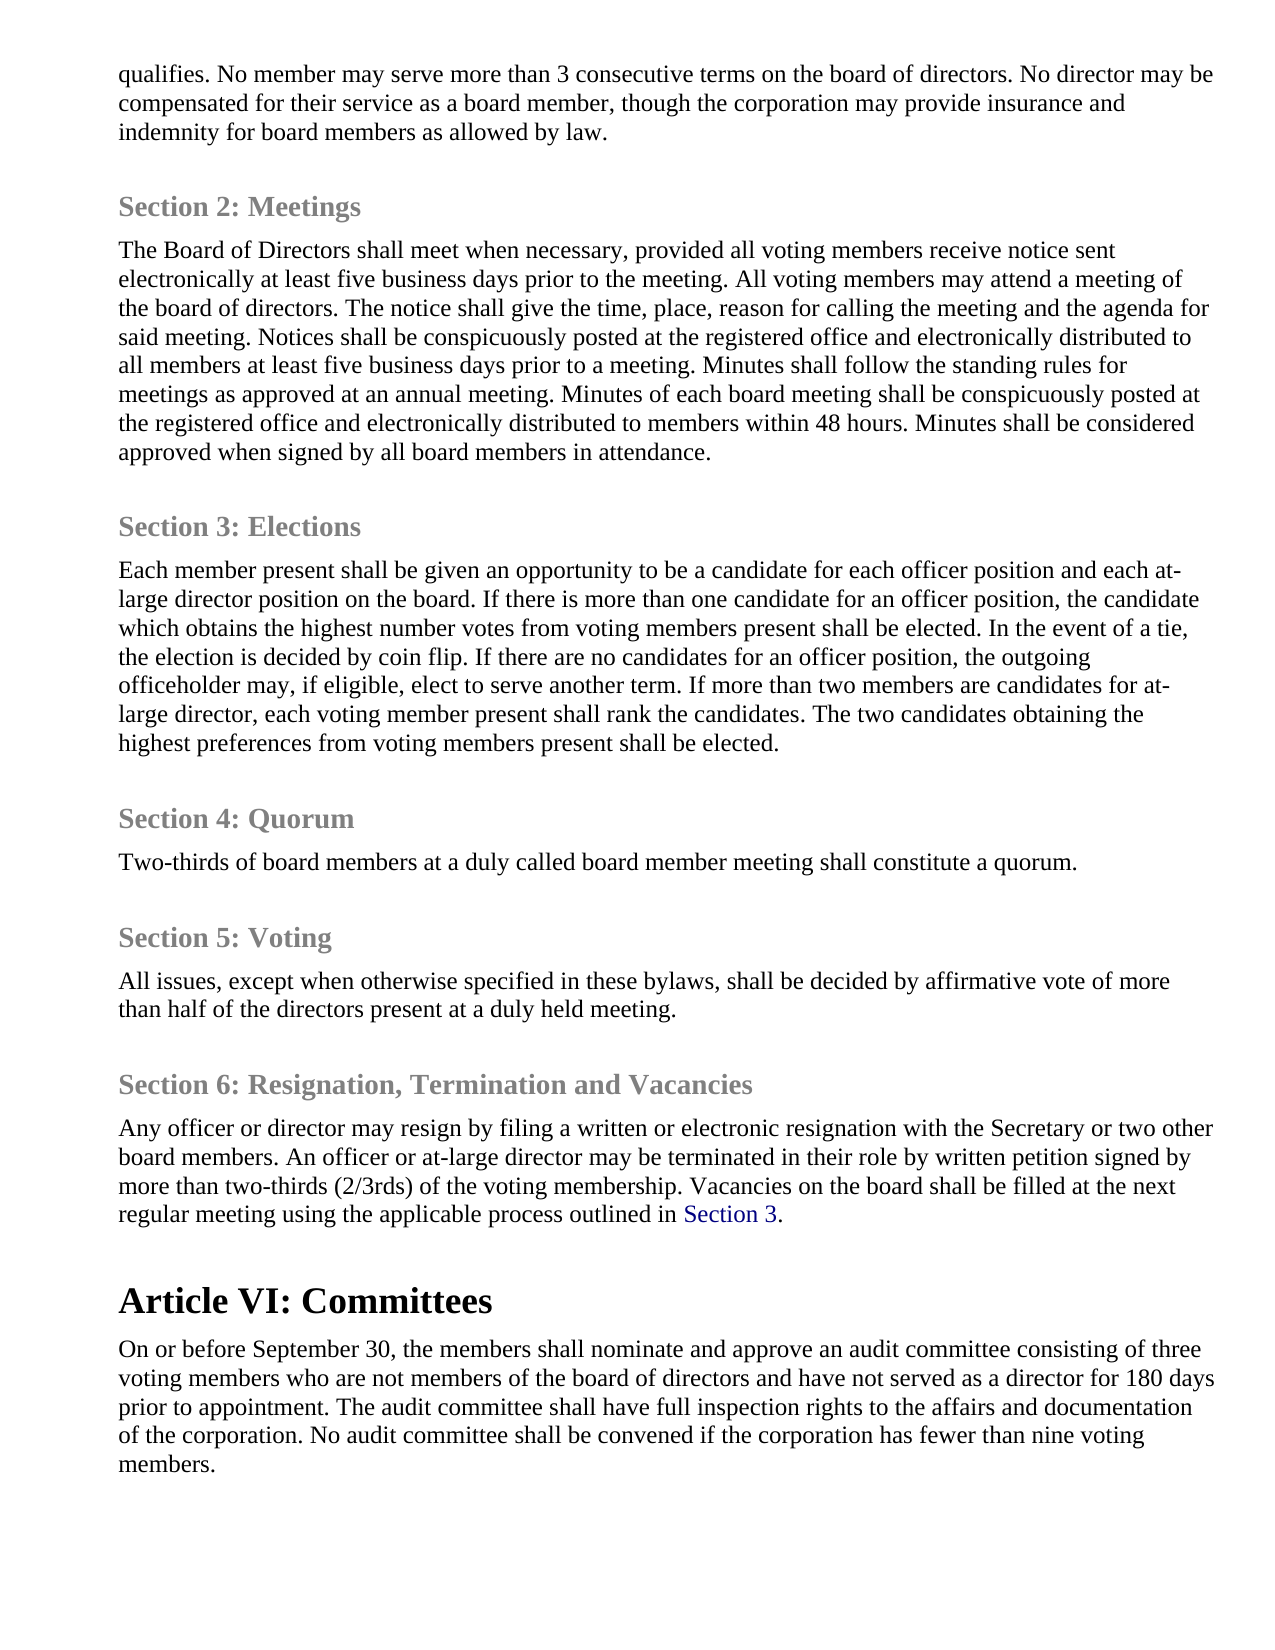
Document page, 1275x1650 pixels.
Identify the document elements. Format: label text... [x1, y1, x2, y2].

text Each member present shall be given an opportunity to be a candidate for each officer position and each at-large director position on the board. If there is more than one candidate for an officer position, the candidate which obtains the highest number votes from voting members present shall be elected. In the event of a tie, the election is decided by coin flip. If there are no candidates for an officer position, the outgoing officeholder may, if eligible, elect to serve another term. If more than two members are candidates for at-large director, each voting member present shall rank the candidates. The two candidates obtaining the highest preferences from voting members present shall be elected. [118, 556, 1216, 757]
text Two-thirds of board members at a duly called board member meeting shall constitute a quorum. [118, 847, 1216, 876]
subtitle Section 4: Quorum [118, 801, 1216, 834]
subtitle Section 5: Voting [118, 920, 1216, 953]
subtitle Section 6: Resignation, Termination and Vacancies [118, 1067, 1216, 1101]
subtitle Section 2: Meetings [118, 189, 1216, 223]
text qualifies. No member may serve more than 3 consecutive terms on the board of directors. No director may be compensated for their service as a board member, though the corporation may provide insurance and indemnity for board members as allowed by law. [118, 59, 1216, 145]
text All issues, except when otherwise specified in these bylaws, shall be decided by affirmative vote of more than half of the directors present at a duly held meeting. [118, 966, 1216, 1023]
text The Board of Directors shall meet when necessary, provided all voting members receive notice sent electronically at least five business days prior to the meeting. All voting members may attend a meeting of the board of directors. The notice shall give the time, place, reason for calling the meeting and the agenda for said meeting. Notices shall be conspicuously posted at the registered office and electronically distributed to all members at least five business days prior to a meeting. Minutes shall follow the standing rules for meetings as approved at an annual meeting. Minutes of each board meeting shall be conspicuously posted at the registered office and electronically distributed to members within 48 hours. Minutes shall be considered approved when signed by all board members in attendance. [118, 235, 1216, 465]
text On or before September 30, the members shall nominate and approve an audit committee consisting of three voting members who are not members of the board of directors and have not served as a director for 180 days prior to appointment. The audit committee shall have full inspection rights to the affairs and documentation of the corporation. No audit committee shall be convened if the corporation has fewer than nine voting members. [118, 1334, 1216, 1478]
subtitle Section 3: Elections [118, 509, 1216, 543]
text Any officer or director may resign by filing a written or electronic resignation with the Secretary or two other board members. An officer or at-large director may be terminated in their role by written petition signed by more than two-thirds (2/3rds) of the voting membership. Vacancies on the board shall be filled at the next regular meeting using the applicable process outlined in Section 3. [118, 1113, 1216, 1228]
subtitle Article VI: Committees [118, 1279, 1216, 1322]
